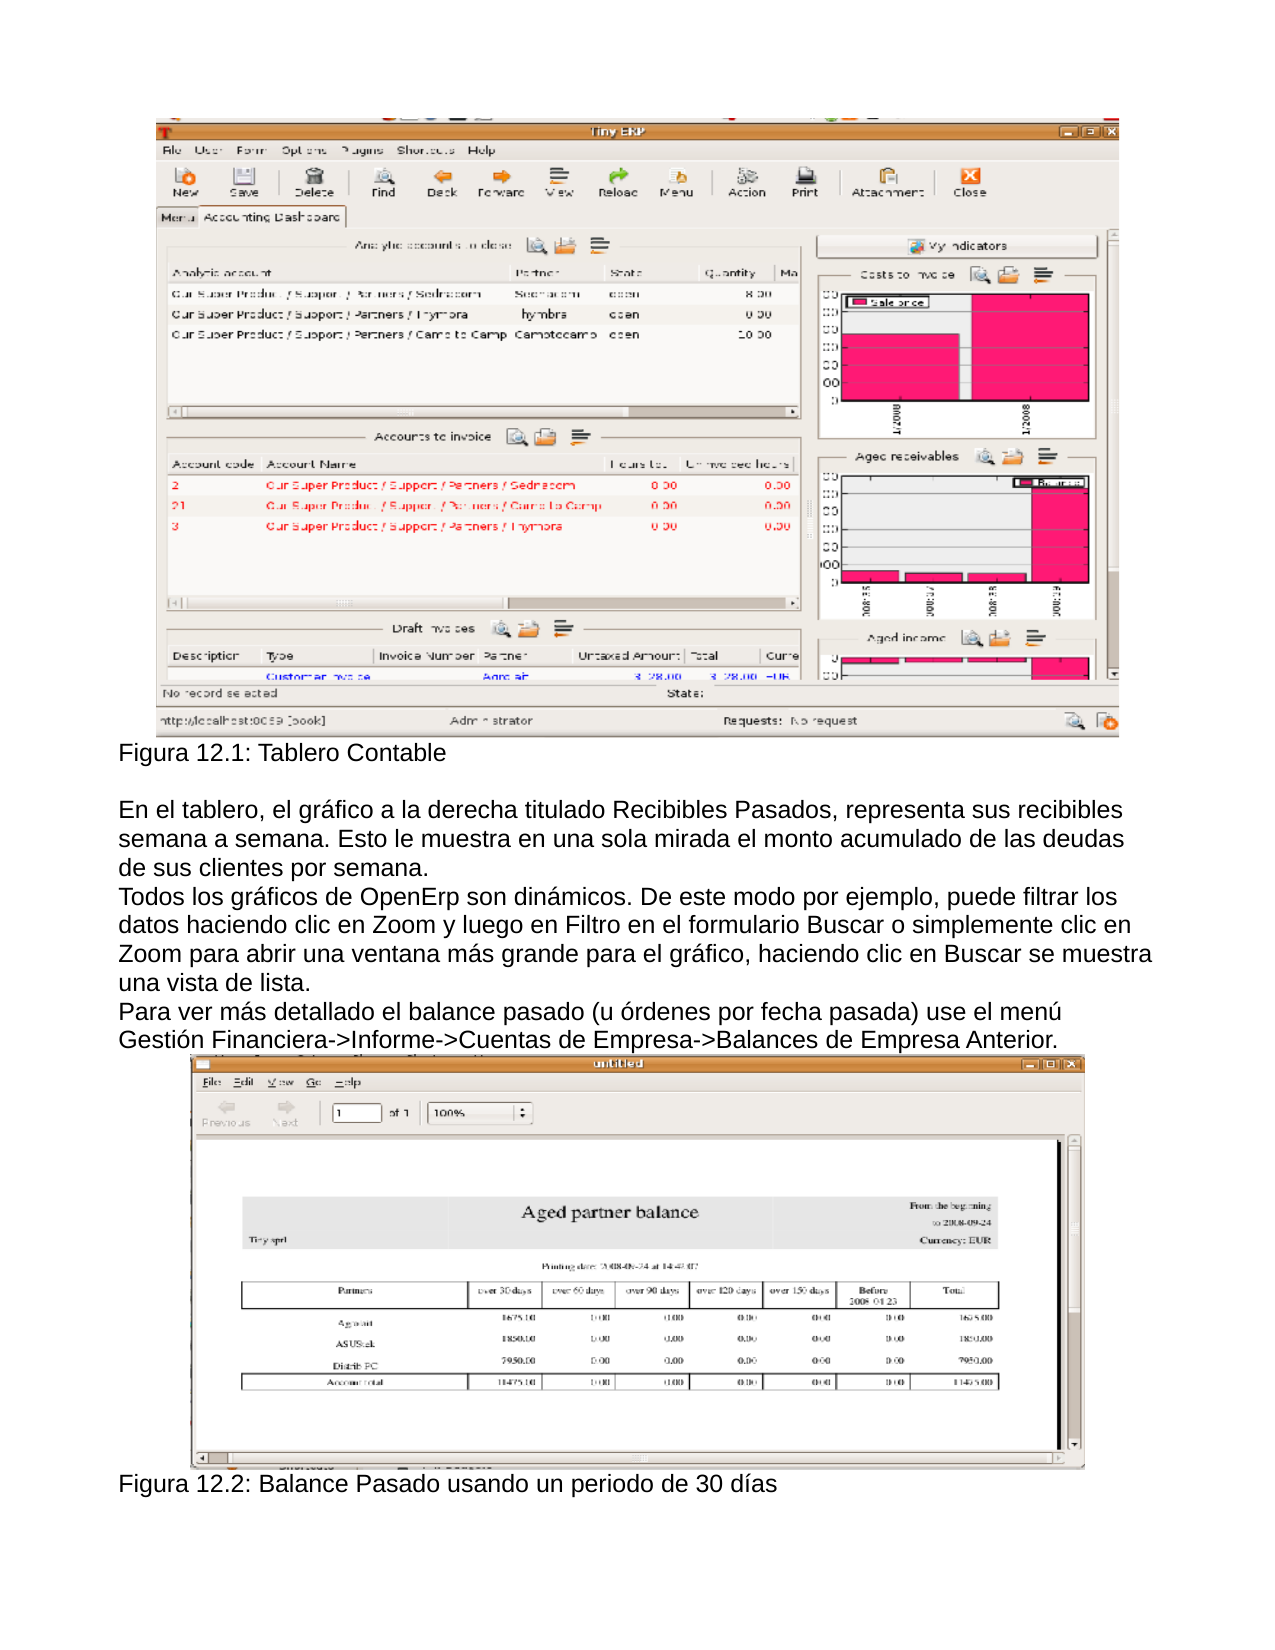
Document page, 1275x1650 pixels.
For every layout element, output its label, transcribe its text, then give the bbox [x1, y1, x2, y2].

text Para ver más detallado el balance pasado (u órdenes por fecha pasada) use el menú Gestión Financiera->Informe->Cuentas de Empresa->Balances de Empresa Anterior. [118, 997, 1157, 1054]
text En el tablero, el gráfico a la derecha titulado Recibibles Pasados, representa sus recibibles semana a semana. Esto le muestra en una sola mirada el monto acumulado de las deudas de sus clientes por semana. [118, 795, 1157, 882]
text Figura 12.2: Balance Pasado usando un periodo de 30 días [118, 1054, 1157, 1498]
text Todos los gráficos de OpenErp son dinámicos. De este modo por ejemplo, puede filtrar los datos haciendo clic en Zoom y luego en Filtro en el formulario Buscar o simplemente clic en Zoom para abrir una ventana más grande para el gráfico, haciendo clic en Buscar se muestra una vista de lista. [118, 882, 1157, 997]
text Figura 12.1: Tablero Contable [118, 118, 1157, 767]
